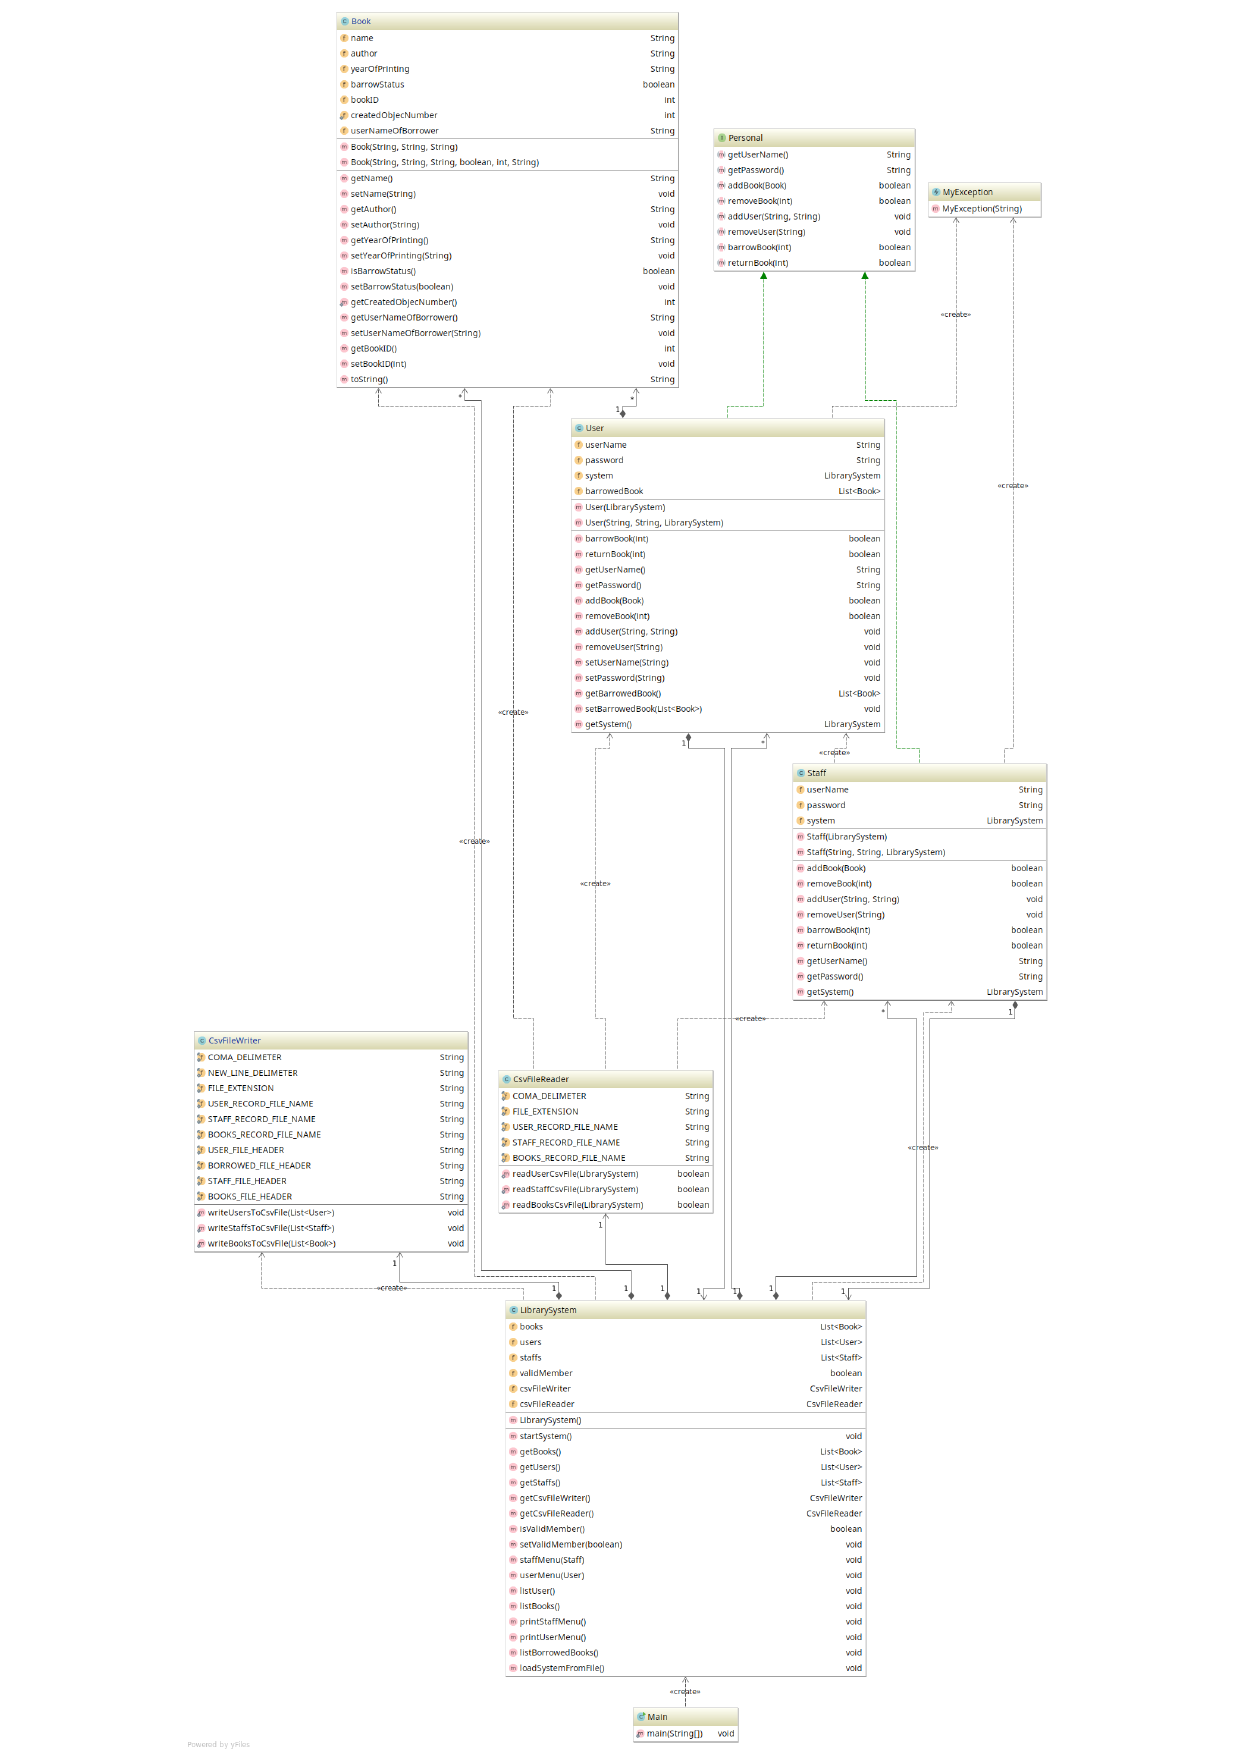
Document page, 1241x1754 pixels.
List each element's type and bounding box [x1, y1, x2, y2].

picture [181, 0, 1059, 1754]
